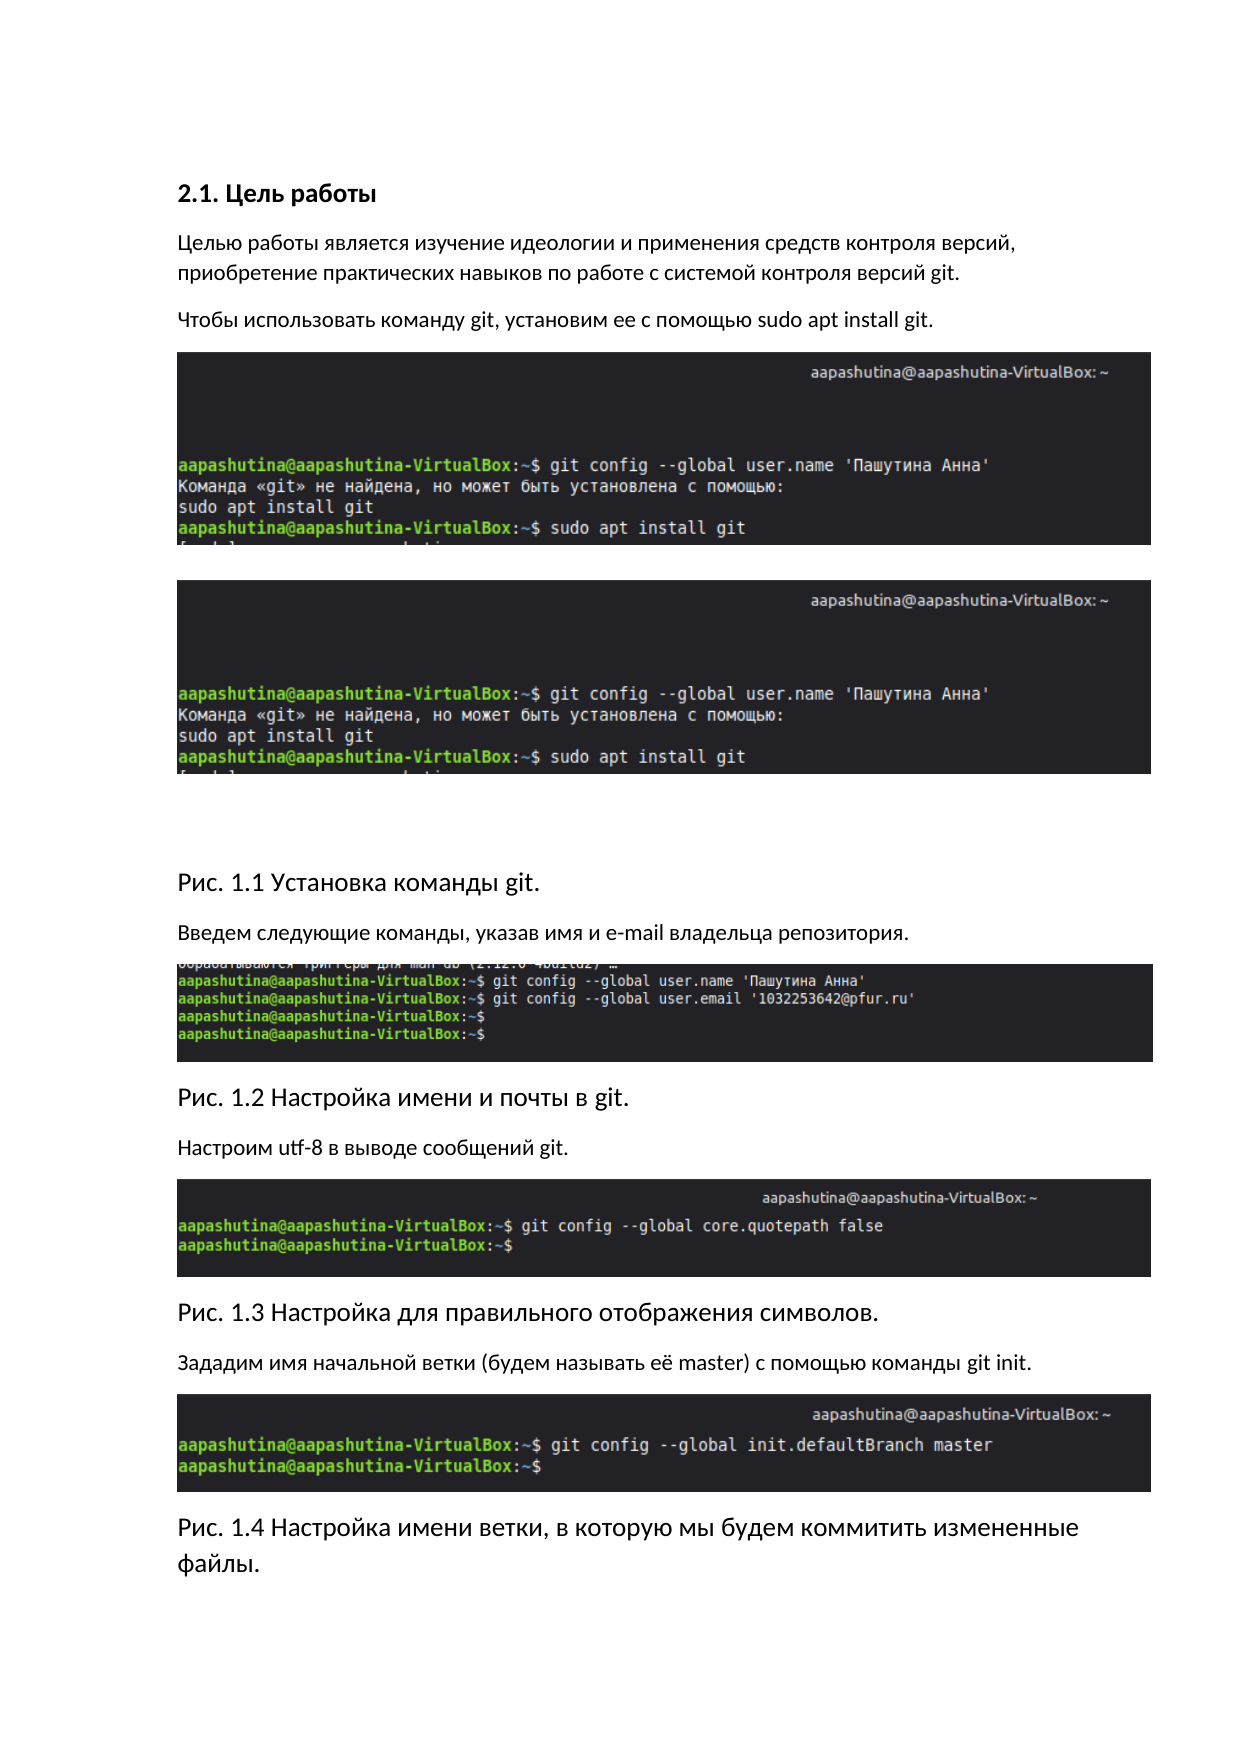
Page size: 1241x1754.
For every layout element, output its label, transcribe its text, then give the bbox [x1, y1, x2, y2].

picture [177, 1179, 1151, 1277]
text Введем следующие команды, указав имя и e-mail владельца репозитория. [177, 918, 1152, 946]
text Рис. 1.4 Настройка имени ветки, в которую мы будем коммитить измененные файлы. [177, 1511, 1152, 1579]
text Зададим имя начальной ветки (будем называть её master) с помощью команды git init. [177, 1348, 1152, 1376]
picture [177, 352, 1151, 545]
text Настроим utf-8 в выводе сообщений git. [177, 1133, 1152, 1161]
text Чтобы использовать команду git, установим ее с помощью sudo apt install git. [177, 305, 1152, 333]
picture [177, 580, 1151, 774]
text Рис. 1.1 Установка команды git. [177, 866, 1152, 899]
picture [177, 964, 1153, 1062]
text Рис. 1.2 Настройка имени и почты в git. [177, 1081, 1152, 1114]
picture [177, 1394, 1151, 1492]
text Целью работы является изучение идеологии и применения средств контроля версий, приобретение практических навыков по работе с системой контроля версий git. [177, 228, 1152, 286]
text Рис. 1.3 Настройка для правильного отображения символов. [177, 1296, 1152, 1329]
text 2.1. Цель работы [177, 176, 1152, 209]
